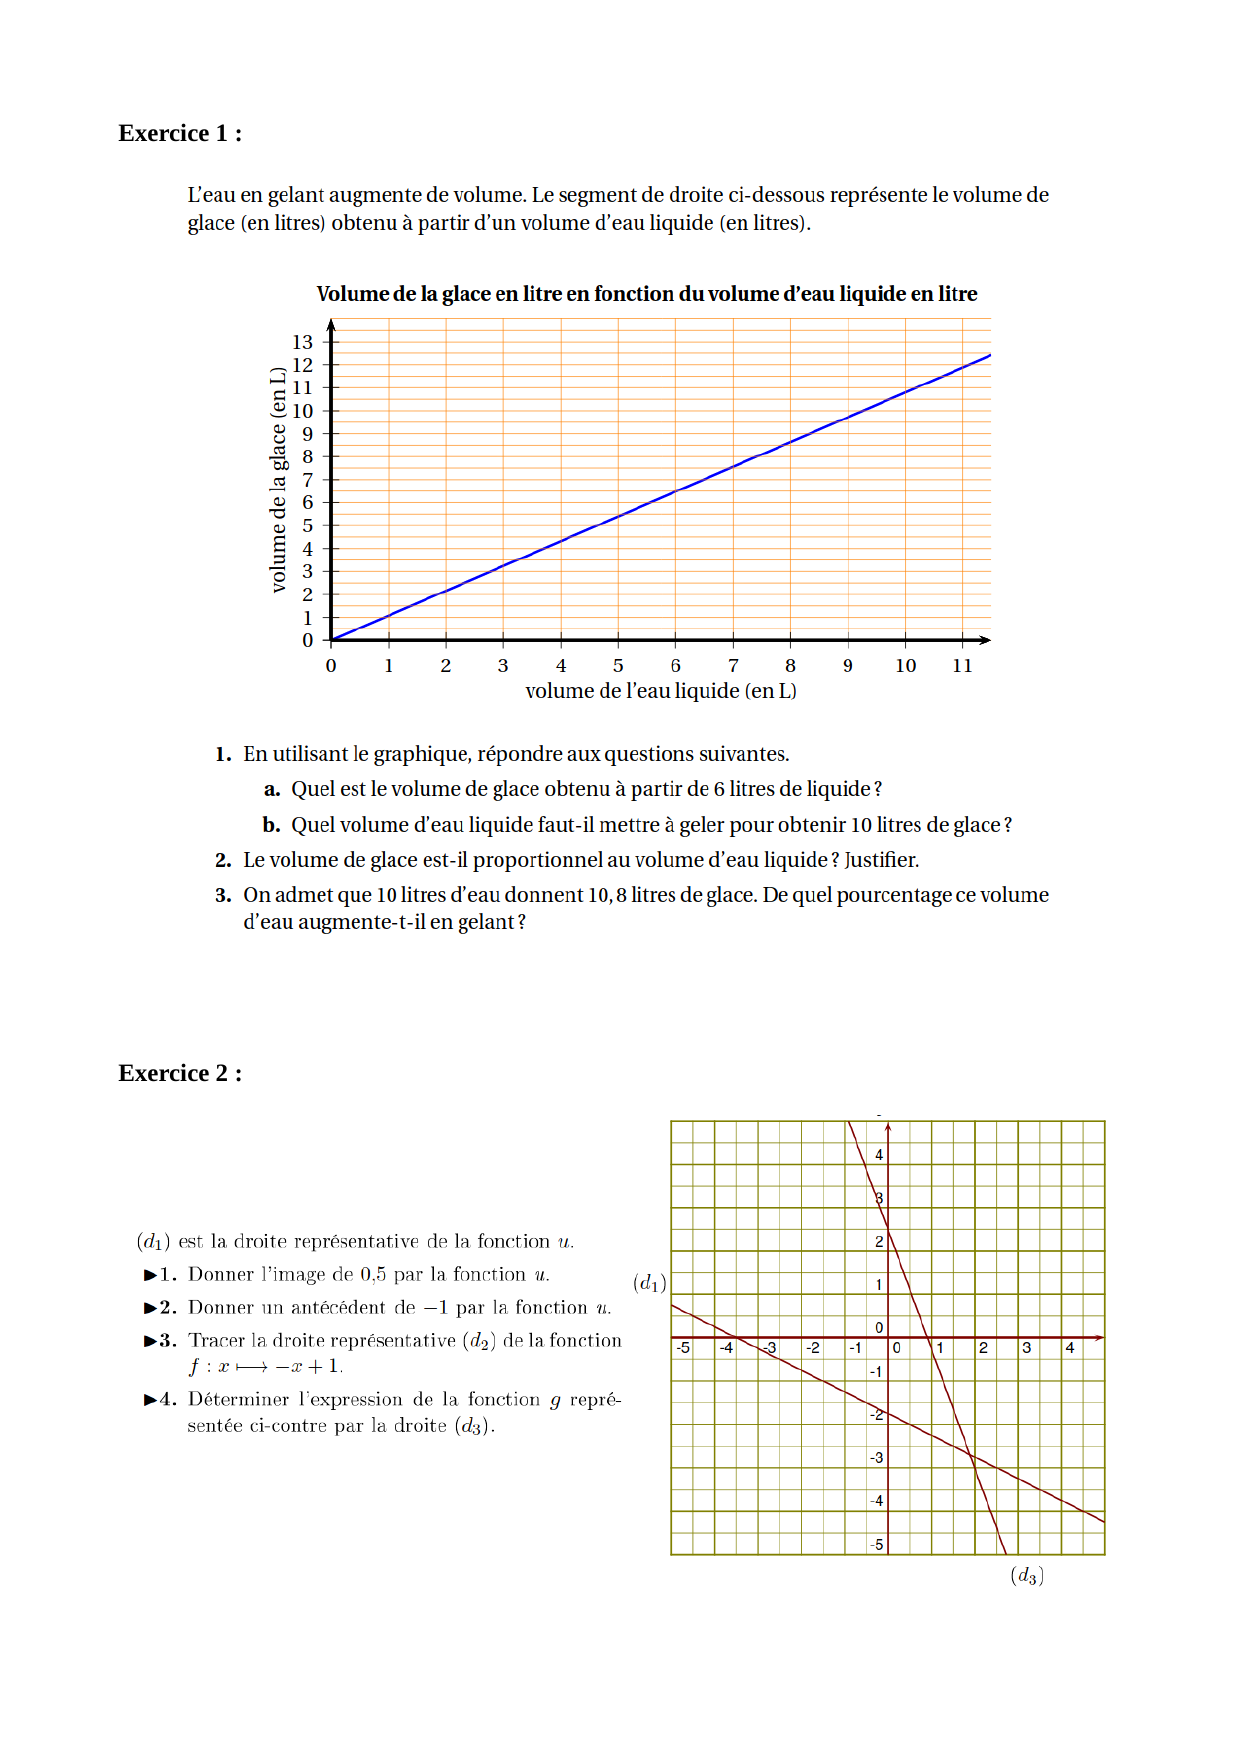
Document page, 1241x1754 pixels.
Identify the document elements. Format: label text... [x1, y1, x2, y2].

text Exercice 2 : [118, 1058, 1122, 1087]
picture [181, 175, 1059, 943]
text Exercice 1 : [118, 118, 1122, 147]
picture [133, 1115, 1108, 1590]
